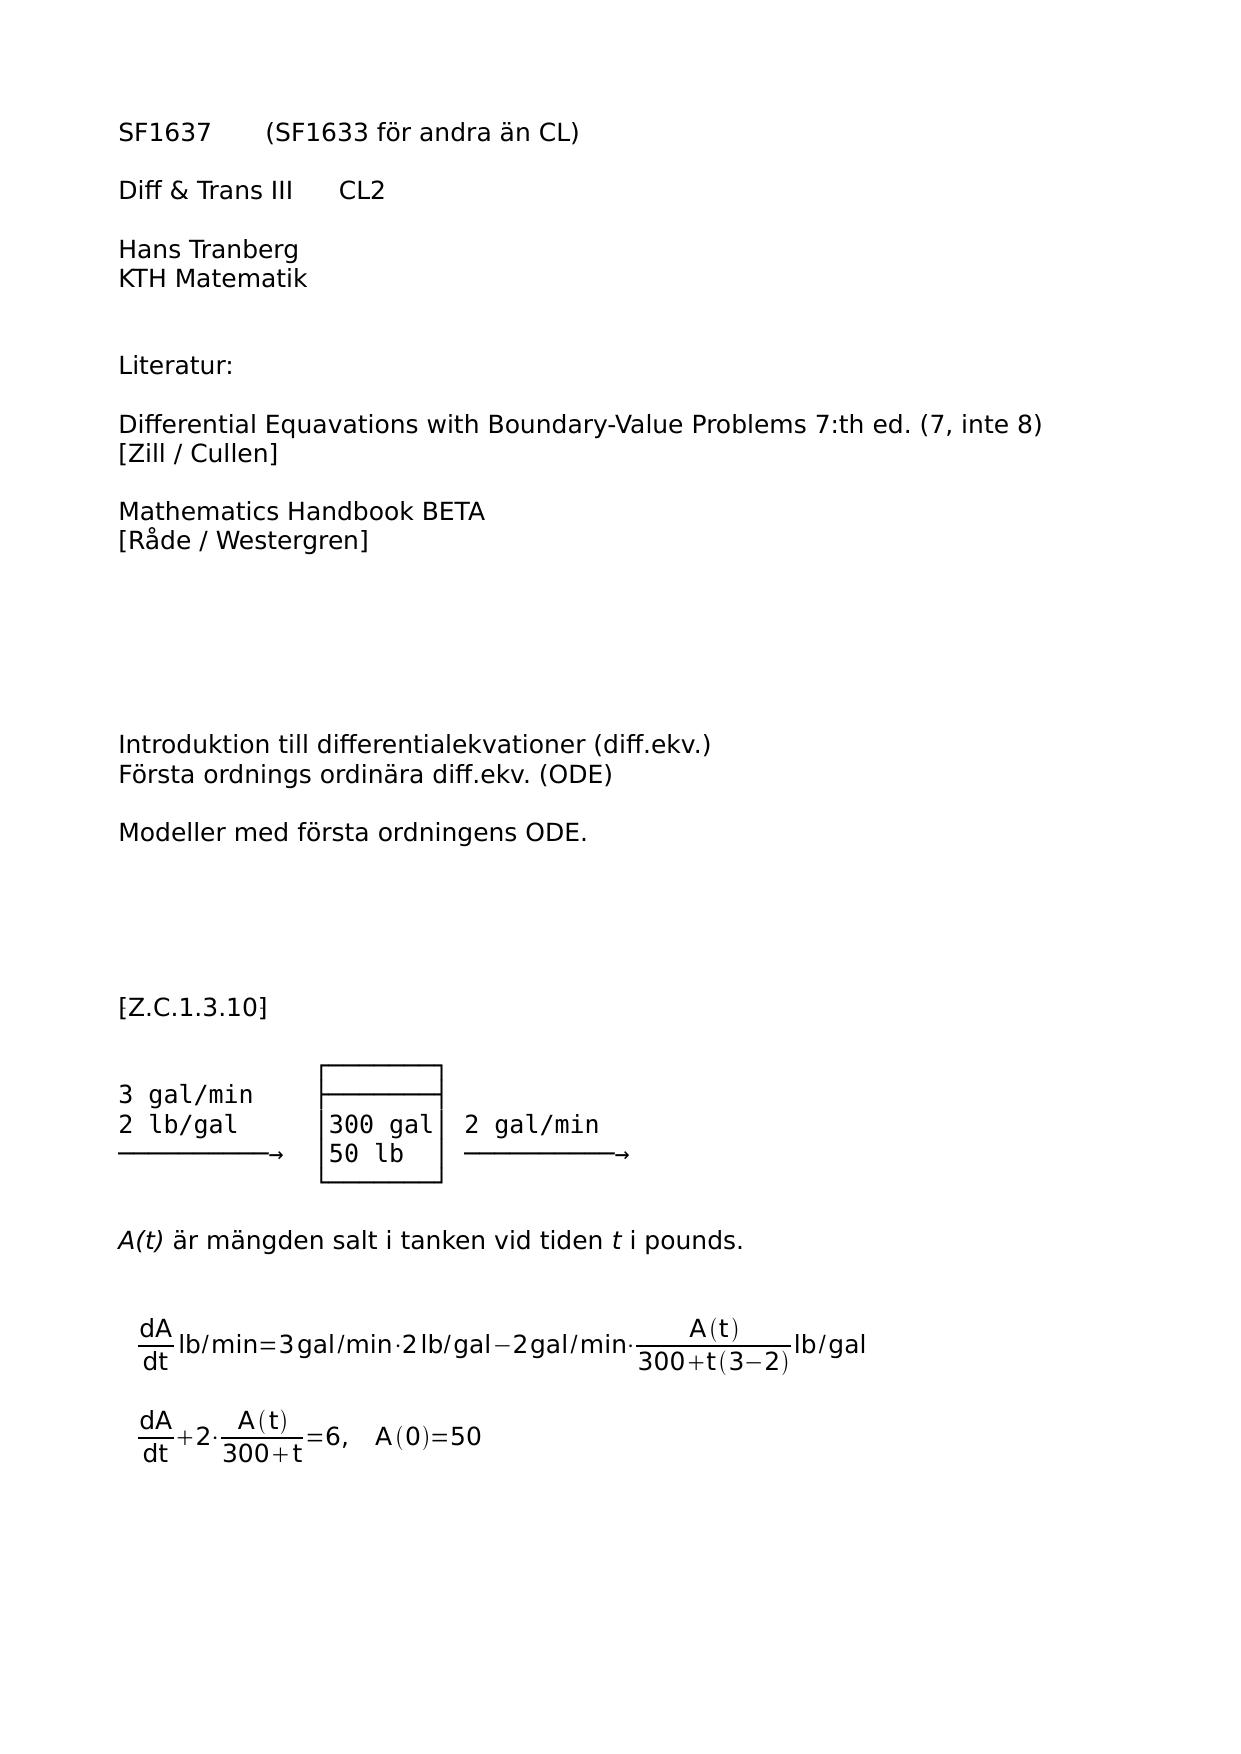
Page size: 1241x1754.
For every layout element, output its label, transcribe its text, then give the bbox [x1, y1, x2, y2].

text └───────┘ [118, 1168, 1122, 1197]
text Första ordnings ordinära diff.ekv. (ODE) [118, 760, 1122, 789]
text [Råde / Westergren] [118, 526, 1122, 556]
text ┌───────┐ [118, 1051, 1122, 1081]
text ──────────→ │50 lb │ ──────────→ [443, 1139, 1122, 1168]
text ⁅Z.C.1.3.10⁆ [118, 993, 1122, 1022]
text Diff & Trans III CL2 [118, 176, 1122, 206]
text A(t) är mängden salt i tanken vid tiden t i pounds. [118, 1226, 1122, 1256]
text [Zill / Cullen] [118, 439, 1122, 468]
text Hans Tranberg [118, 235, 1122, 264]
text Literatur: [118, 351, 1122, 381]
text SF1637 (SF1633 för andra än CL) [118, 118, 1122, 147]
text Introduktion till differentialekvationer (diff.ekv.) [118, 731, 1122, 760]
text Modeller med första ordningens ODE. [118, 818, 1122, 847]
text ──────────→ │50 lb │ ──────────→ [322, 1139, 441, 1168]
text Mathematics Handbook BETA [118, 497, 1122, 526]
text ──────────→ │50 lb │ ──────────→ [118, 1139, 320, 1168]
text 2 lb/gal │300 gal│ 2 gal/min [322, 1110, 441, 1139]
text 2 lb/gal │300 gal│ 2 gal/min [443, 1110, 1122, 1139]
text Differential Equavations with Boundary-Value Problems 7:th ed. (7, inte 8) [118, 410, 1122, 439]
text 3 gal/min ├───────┤ [118, 1081, 1122, 1110]
text KTH Matematik [118, 264, 1122, 293]
text 2 lb/gal │300 gal│ 2 gal/min [118, 1110, 320, 1139]
